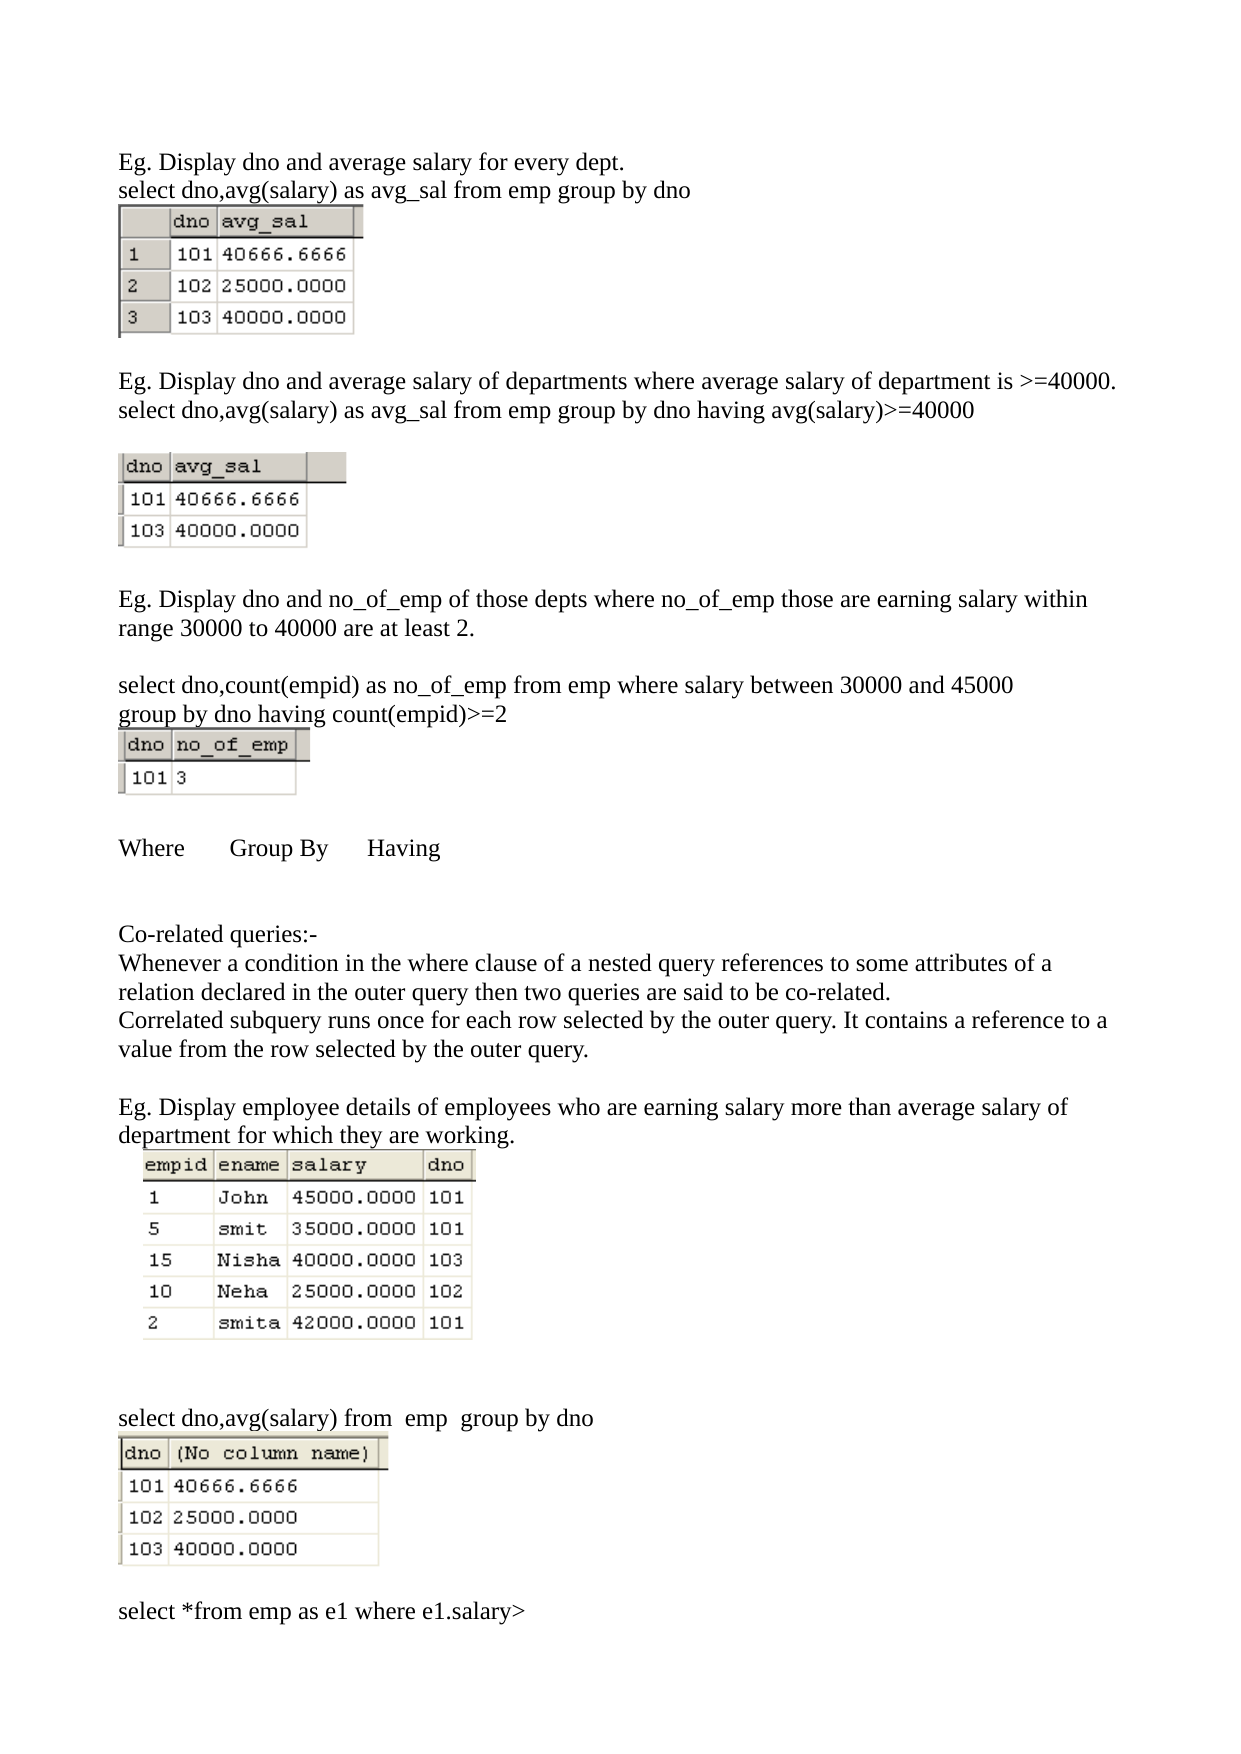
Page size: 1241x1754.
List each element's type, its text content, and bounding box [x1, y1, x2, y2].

text Eg. Display dno and average salary of departments where average salary of department is >=40000. [118, 366, 1122, 395]
picture [143, 1149, 476, 1340]
text group by dno having count(empid)>=2 [118, 699, 1122, 728]
text select dno,avg(salary) from emp group by dno [118, 1403, 1122, 1432]
text Correlated subquery runs once for each row selected by the outer query. It contains a reference to a value from the row selected by the outer query. [118, 1006, 1122, 1063]
text Whenever a condition in the where clause of a nested query references to some attributes of a relation declared in the outer query then two queries are said to be co-related. [118, 948, 1122, 1006]
picture [118, 204, 364, 338]
picture [118, 727, 311, 805]
text Eg. Display dno and average salary for every dept. [118, 147, 1122, 176]
text select dno,avg(salary) as avg_sal from emp group by dno having avg(salary)>=40000 [118, 395, 1122, 423]
text Eg. Display employee details of employees who are earning salary more than average salary of department for which they are working. [118, 1092, 1122, 1149]
text select dno,avg(salary) as avg_sal from emp group by dno [118, 176, 1122, 204]
text Co-related queries:- [118, 919, 1122, 948]
text Where  Group By  Having [118, 833, 1122, 862]
text select dno,count(empid) as no_of_emp from emp where salary between 30000 and 45000 [118, 670, 1122, 699]
picture [118, 1431, 389, 1568]
picture [118, 452, 347, 556]
text select *from emp as e1 where e1.salary> [118, 1596, 1122, 1625]
text Eg. Display dno and no_of_emp of those depts where no_of_emp those are earning salary within range 30000 to 40000 are at least 2. [118, 584, 1122, 642]
